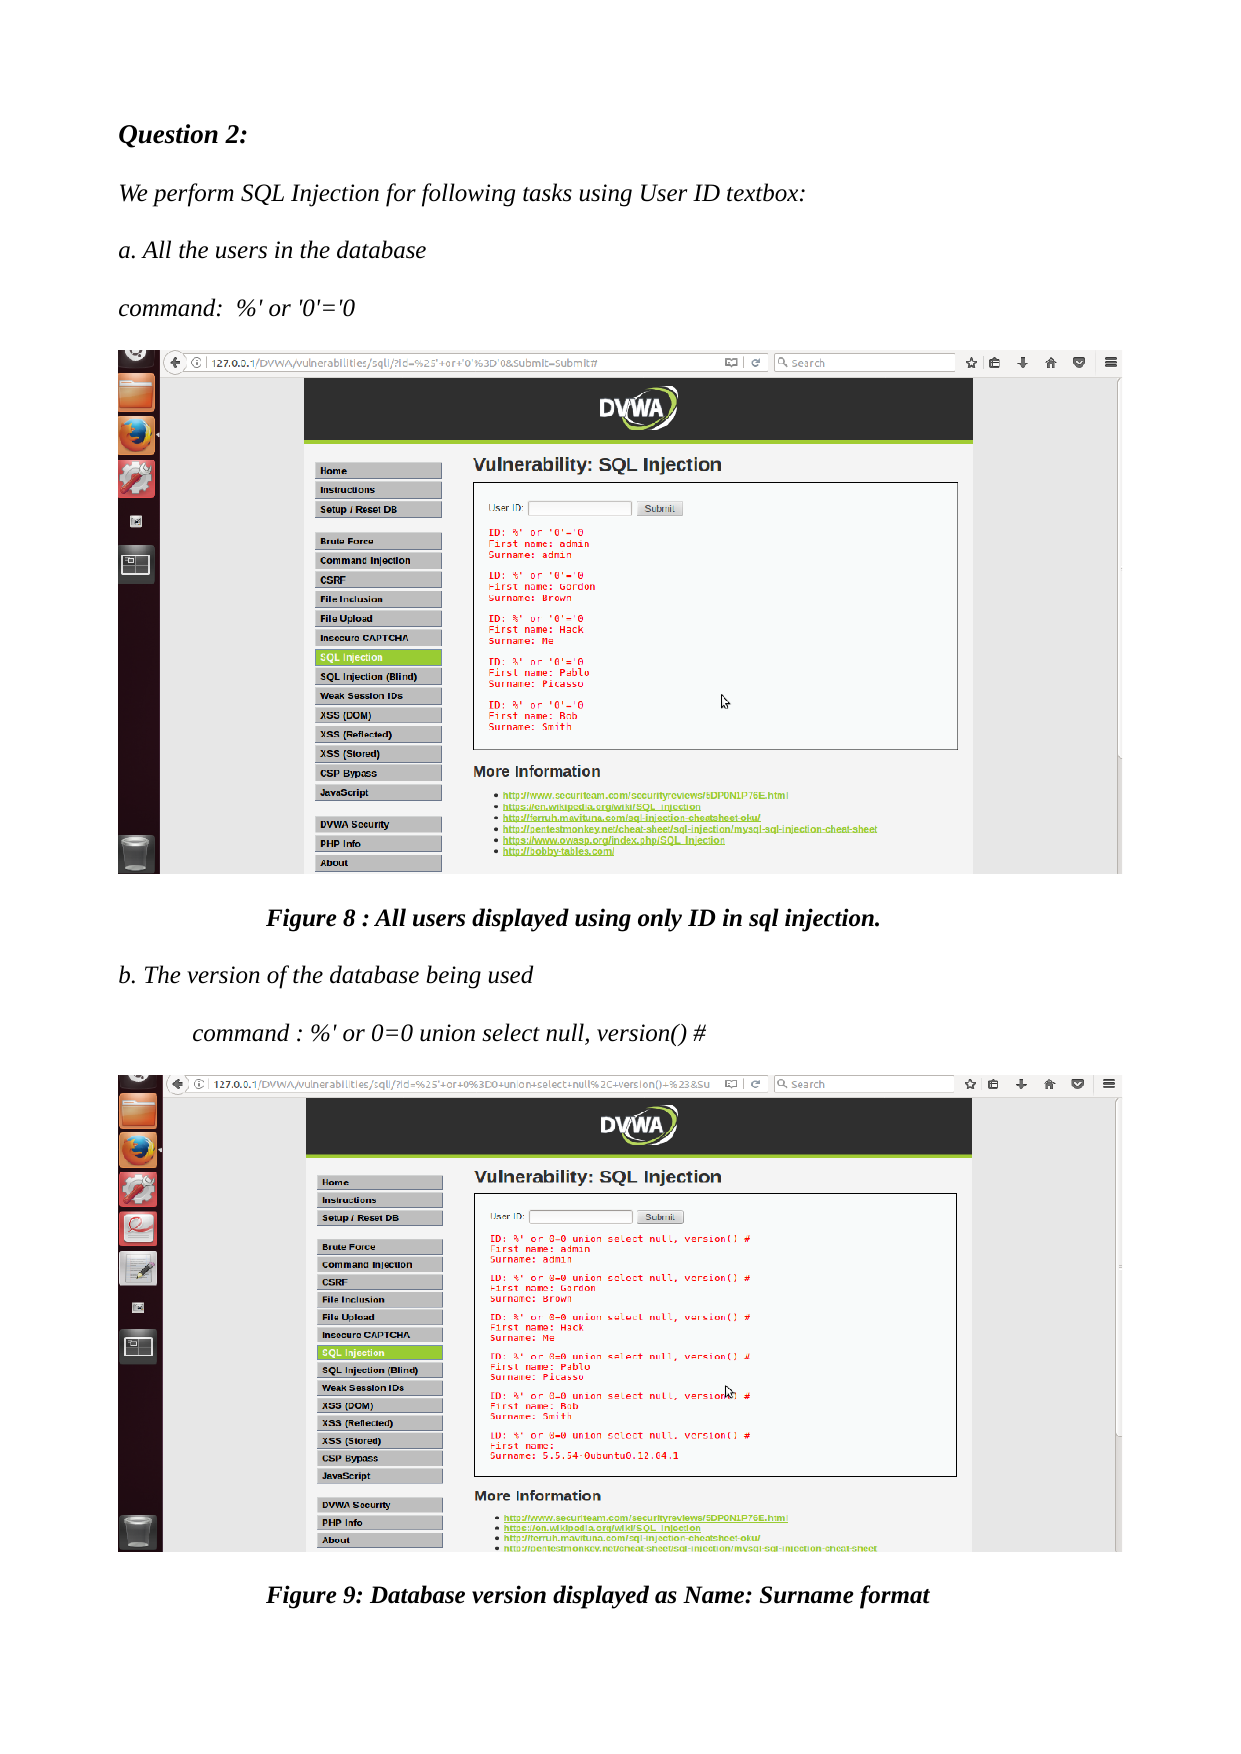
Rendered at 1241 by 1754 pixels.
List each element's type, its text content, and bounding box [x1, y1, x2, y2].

text Figure 8 : All users displayed using only ID in sql injection. [118, 903, 1122, 931]
text Question 2: [118, 118, 1122, 149]
text b. The version of the database being used [118, 960, 1122, 989]
picture [118, 350, 1123, 874]
text command: %' or '0'='0 [118, 293, 1122, 322]
text Figure 9: Database version displayed as Name: Surname format [118, 1581, 1122, 1609]
text We perform SQL Injection for following tasks using User ID textbox: [118, 178, 1122, 207]
text a. All the users in the database [118, 236, 1122, 264]
picture [118, 1075, 1123, 1552]
text command : %' or 0=0 union select null, version() # [118, 1018, 1122, 1046]
